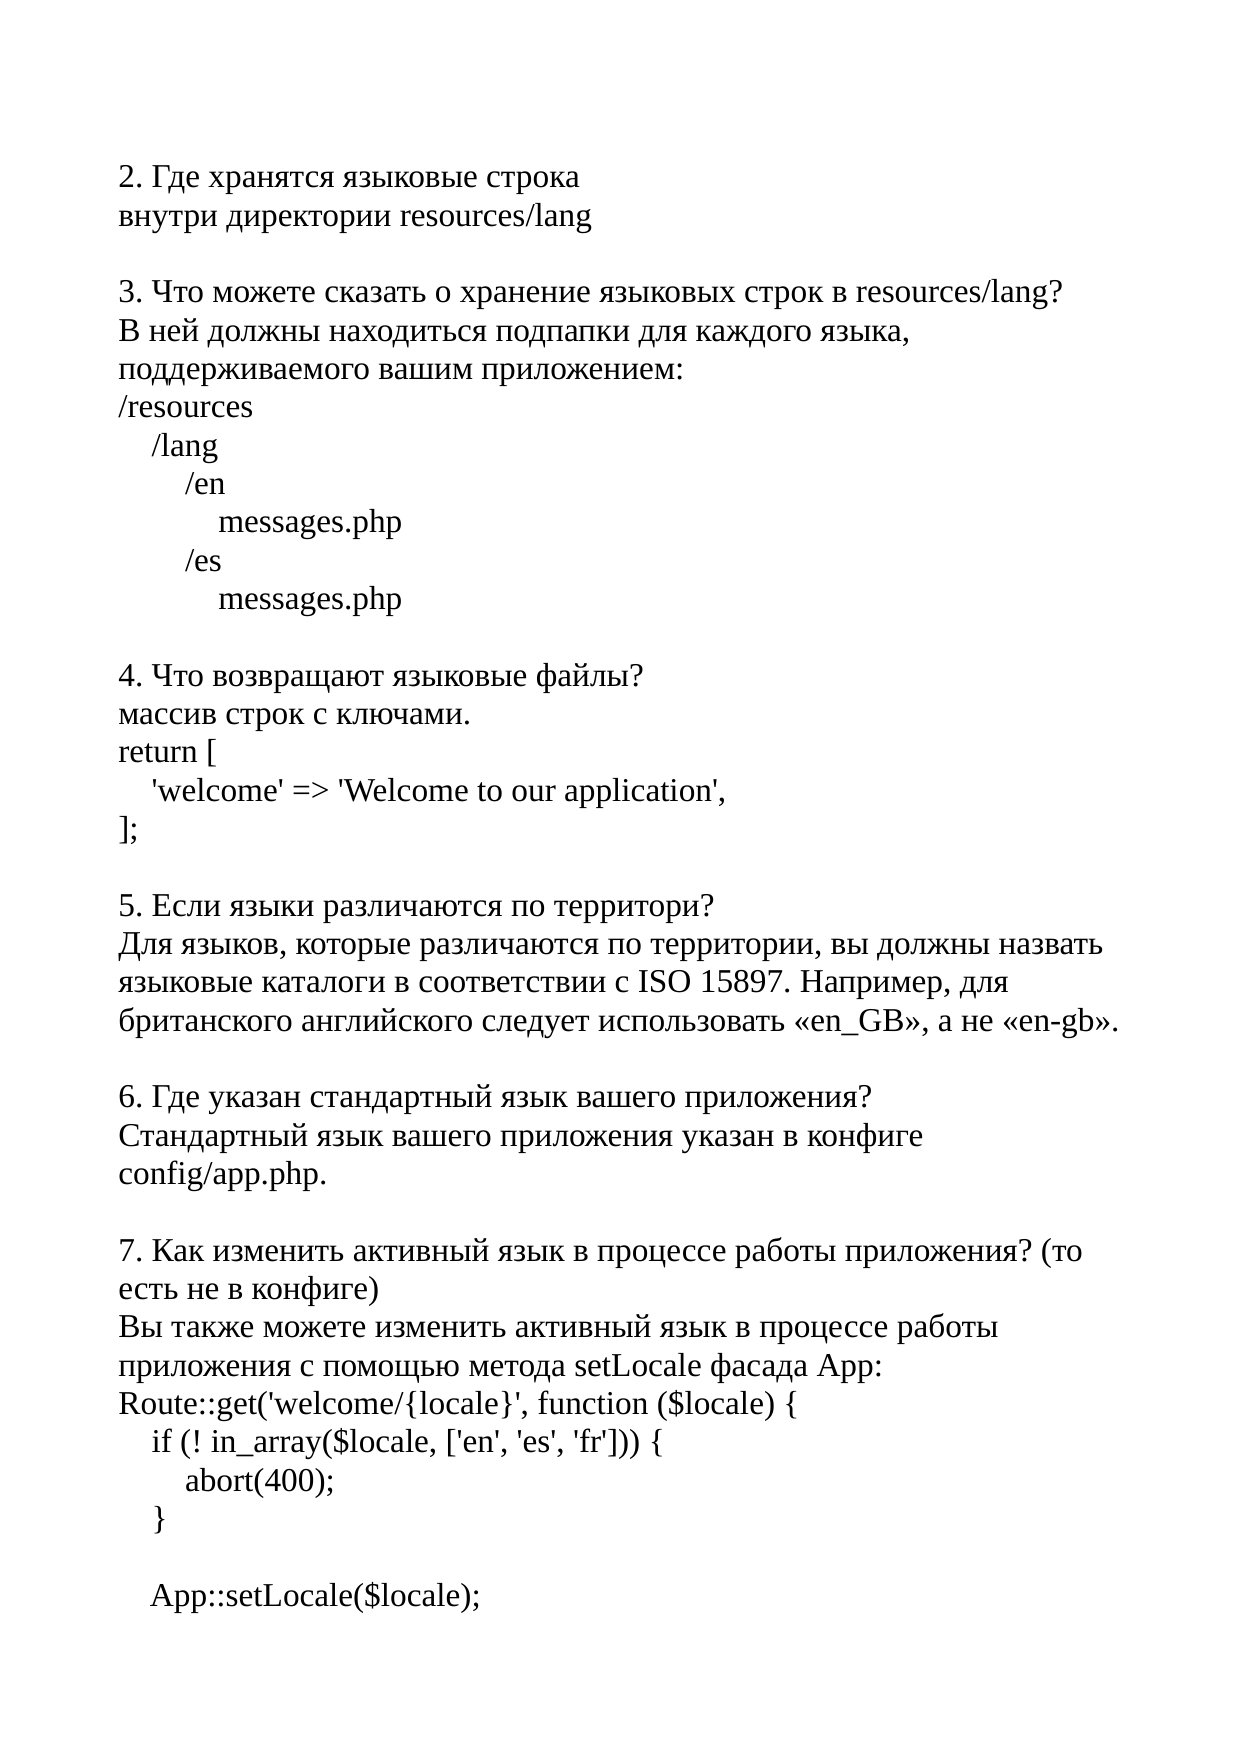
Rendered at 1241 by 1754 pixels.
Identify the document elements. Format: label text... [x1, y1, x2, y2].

text 7. Как изменить активный язык в процессе работы приложения? (то есть не в конфиге) [118, 1230, 1122, 1306]
text } [118, 1498, 1122, 1536]
text App::setLocale($locale); [118, 1575, 1122, 1613]
text 5. Если языки различаются по территори? [118, 885, 1122, 923]
text /es [118, 540, 1122, 578]
text Для языков, которые различаются по территории, вы должны назвать языковые каталоги в соответствии с ISO 15897. Например, для британского английского следует использовать «en_GB», а не «en-gb». [118, 923, 1122, 1038]
text внутри директории resources/lang [118, 195, 1122, 233]
text messages.php [118, 578, 1122, 616]
text 3. Что можете сказать о хранение языковых строк в resources/lang? [118, 271, 1122, 310]
text return [ [118, 731, 1122, 770]
text /resources [118, 386, 1122, 425]
text /lang [118, 425, 1122, 463]
text 4. Что возвращают языковые файлы? [118, 655, 1122, 693]
text abort(400); [118, 1460, 1122, 1498]
text В ней должны находиться подпапки для каждого языка, поддерживаемого вашим приложением: [118, 310, 1122, 386]
text 6. Где указан стандартный язык вашего приложения? [118, 1076, 1122, 1115]
text Route::get('welcome/{locale}', function ($locale) { [118, 1383, 1122, 1421]
text if (! in_array($locale, ['en', 'es', 'fr'])) { [118, 1421, 1122, 1460]
text /en [118, 463, 1122, 501]
text 2. Где хранятся языковые строка [118, 156, 1122, 195]
text 'welcome' => 'Welcome to our application', [118, 770, 1122, 808]
text массив строк с ключами. [118, 693, 1122, 731]
text messages.php [118, 501, 1122, 540]
text ]; [118, 808, 1122, 846]
text Вы также можете изменить активный язык в процессе работы приложения с помощью метода setLocale фасада App: [118, 1306, 1122, 1383]
text Стандартный язык вашего приложения указан в конфиге config/app.php. [118, 1115, 1122, 1191]
